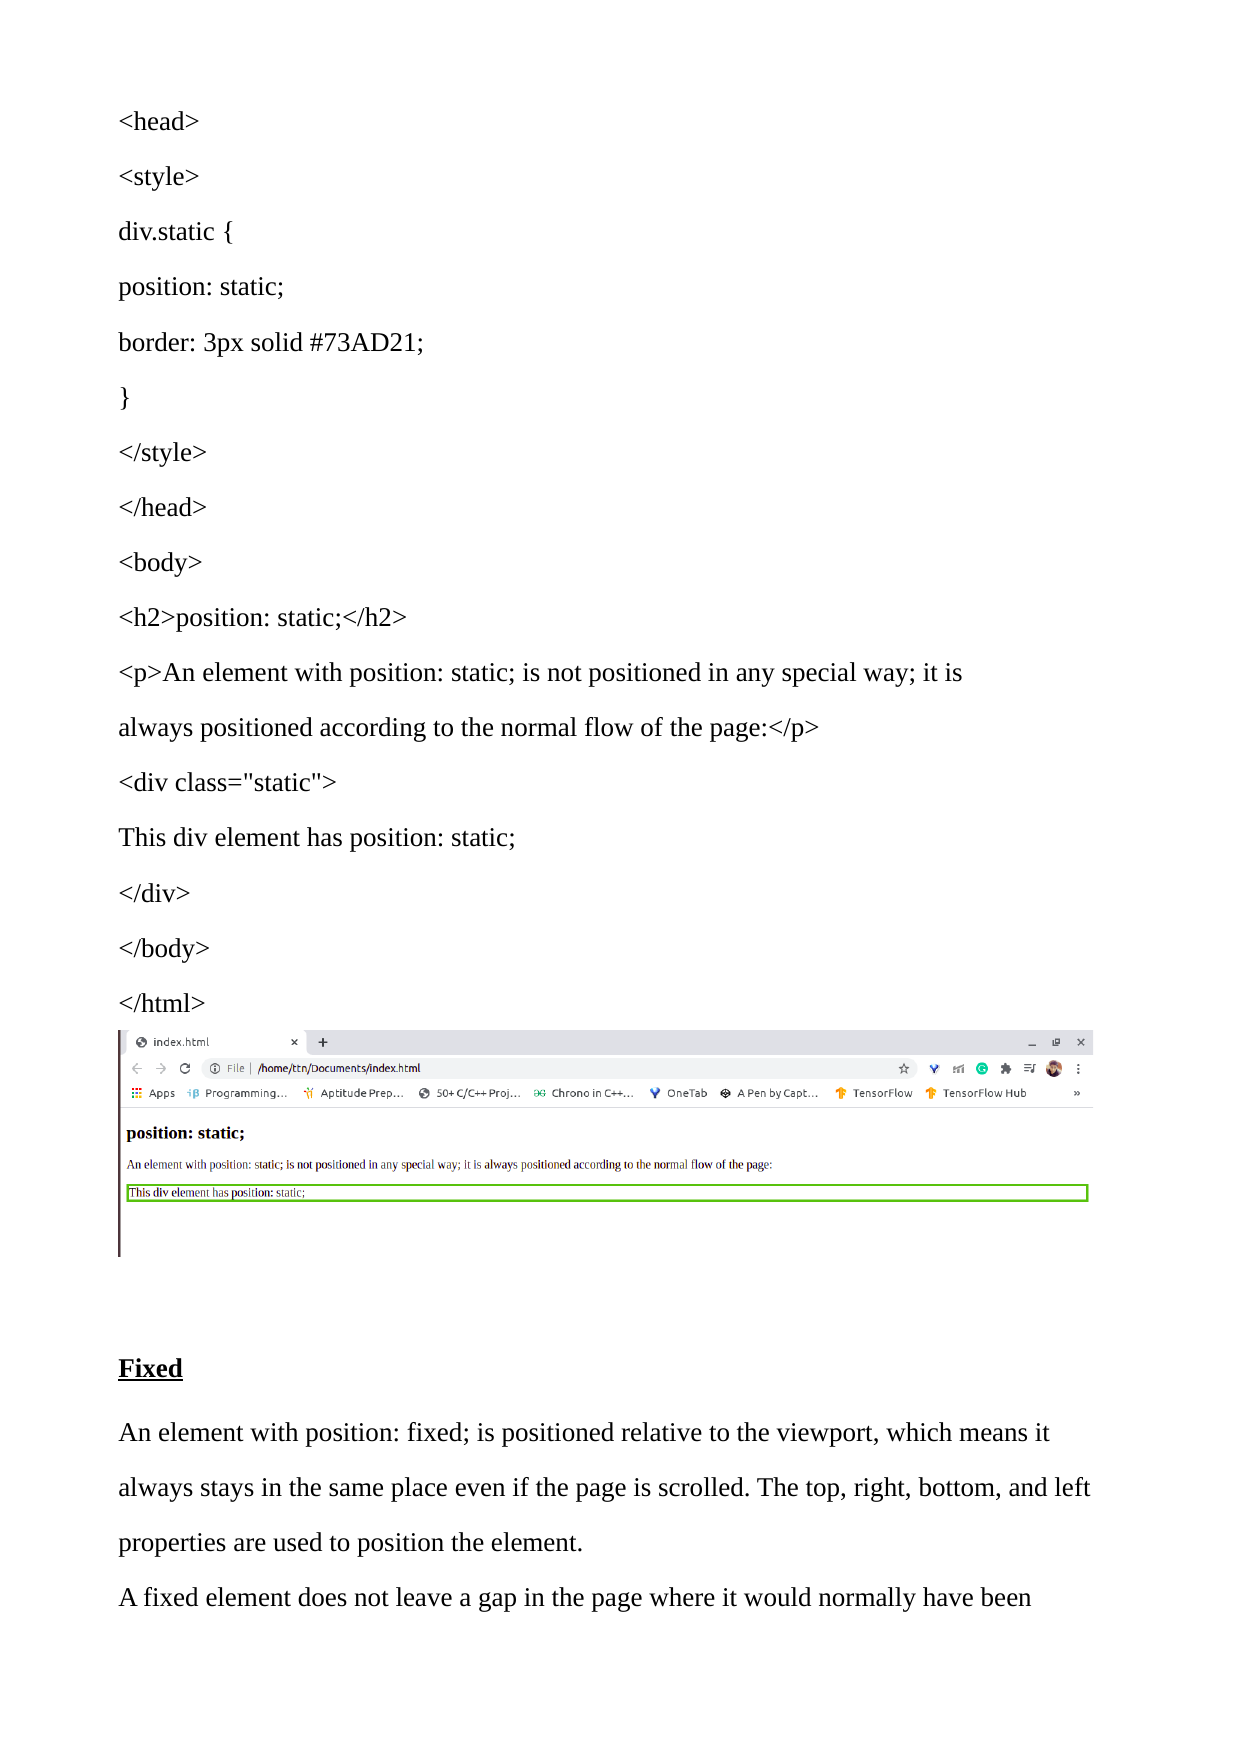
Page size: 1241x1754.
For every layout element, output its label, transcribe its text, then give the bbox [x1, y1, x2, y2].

text always stays in the same place even if the page is scrolled. The top, right, bottom, and left [830, 1484, 1122, 1499]
text always positioned according to the normal flow of the page:</p> [713, 724, 792, 740]
text properties are used to position the element. [158, 1539, 359, 1554]
text An element with position: fixed; is positioned relative to the viewport, which means it [833, 1429, 1122, 1444]
text always stays in the same place even if the page is scrolled. The top, right, bottom, and left [579, 1484, 828, 1499]
text </style> [166, 449, 1122, 464]
text <p>An element with position: static; is not positioned in any special way; it is [796, 669, 901, 685]
text <style> [157, 173, 1122, 189]
text <h2>position: static;</h2> [118, 614, 177, 629]
text </body> [118, 945, 187, 960]
text <h2>position: static;</h2> [179, 614, 1122, 629]
picture [118, 1030, 1094, 1257]
text div.static { [118, 228, 1122, 244]
text <p>An element with position: static; is not positioned in any special way; it is [353, 669, 590, 685]
text always positioned according to the normal flow of the page:</p> [794, 724, 1122, 740]
text This div element has position: static; [353, 834, 1122, 850]
text border: 3px solid #73AD21; [118, 338, 222, 354]
text <p>An element with position: static; is not positioned in any special way; it is [592, 669, 767, 685]
text <div class="static"> [118, 779, 1122, 795]
text <p>An element with position: static; is not positioned in any special way; it is [137, 669, 351, 685]
text properties are used to position the element. [361, 1539, 1122, 1554]
text <style> [118, 173, 157, 189]
text A fixed element does not leave a gap in the page where it would normally have been [118, 1594, 505, 1609]
text A fixed element does not leave a gap in the page where it would normally have been [595, 1594, 908, 1609]
text </style> [118, 449, 165, 464]
text This div element has position: static; [118, 834, 351, 850]
text </head> [118, 504, 1122, 519]
text A fixed element does not leave a gap in the page where it would normally have been [909, 1594, 1122, 1609]
text } [118, 394, 1122, 409]
text An element with position: fixed; is positioned relative to the viewport, which means it [309, 1429, 503, 1444]
text <p>An element with position: static; is not positioned in any special way; it is [901, 669, 1122, 685]
text <body> [181, 559, 1122, 574]
text </body> [188, 945, 1122, 960]
text <head> [118, 118, 1122, 134]
text </html> [118, 1000, 1122, 1015]
text An element with position: fixed; is positioned relative to the viewport, which means it [118, 1429, 307, 1444]
text always stays in the same place even if the page is scrolled. The top, right, bottom, and left [237, 1484, 392, 1499]
text <body> [118, 559, 180, 574]
subtitle Fixed [118, 1352, 1122, 1383]
text border: 3px solid #73AD21; [220, 338, 1122, 354]
text always positioned according to the normal flow of the page:</p> [204, 724, 711, 740]
text </div> [118, 889, 1122, 905]
text position: static; [122, 283, 1122, 299]
text An element with position: fixed; is positioned relative to the viewport, which means it [505, 1429, 831, 1444]
text always stays in the same place even if the page is scrolled. The top, right, bottom, and left [394, 1484, 577, 1499]
